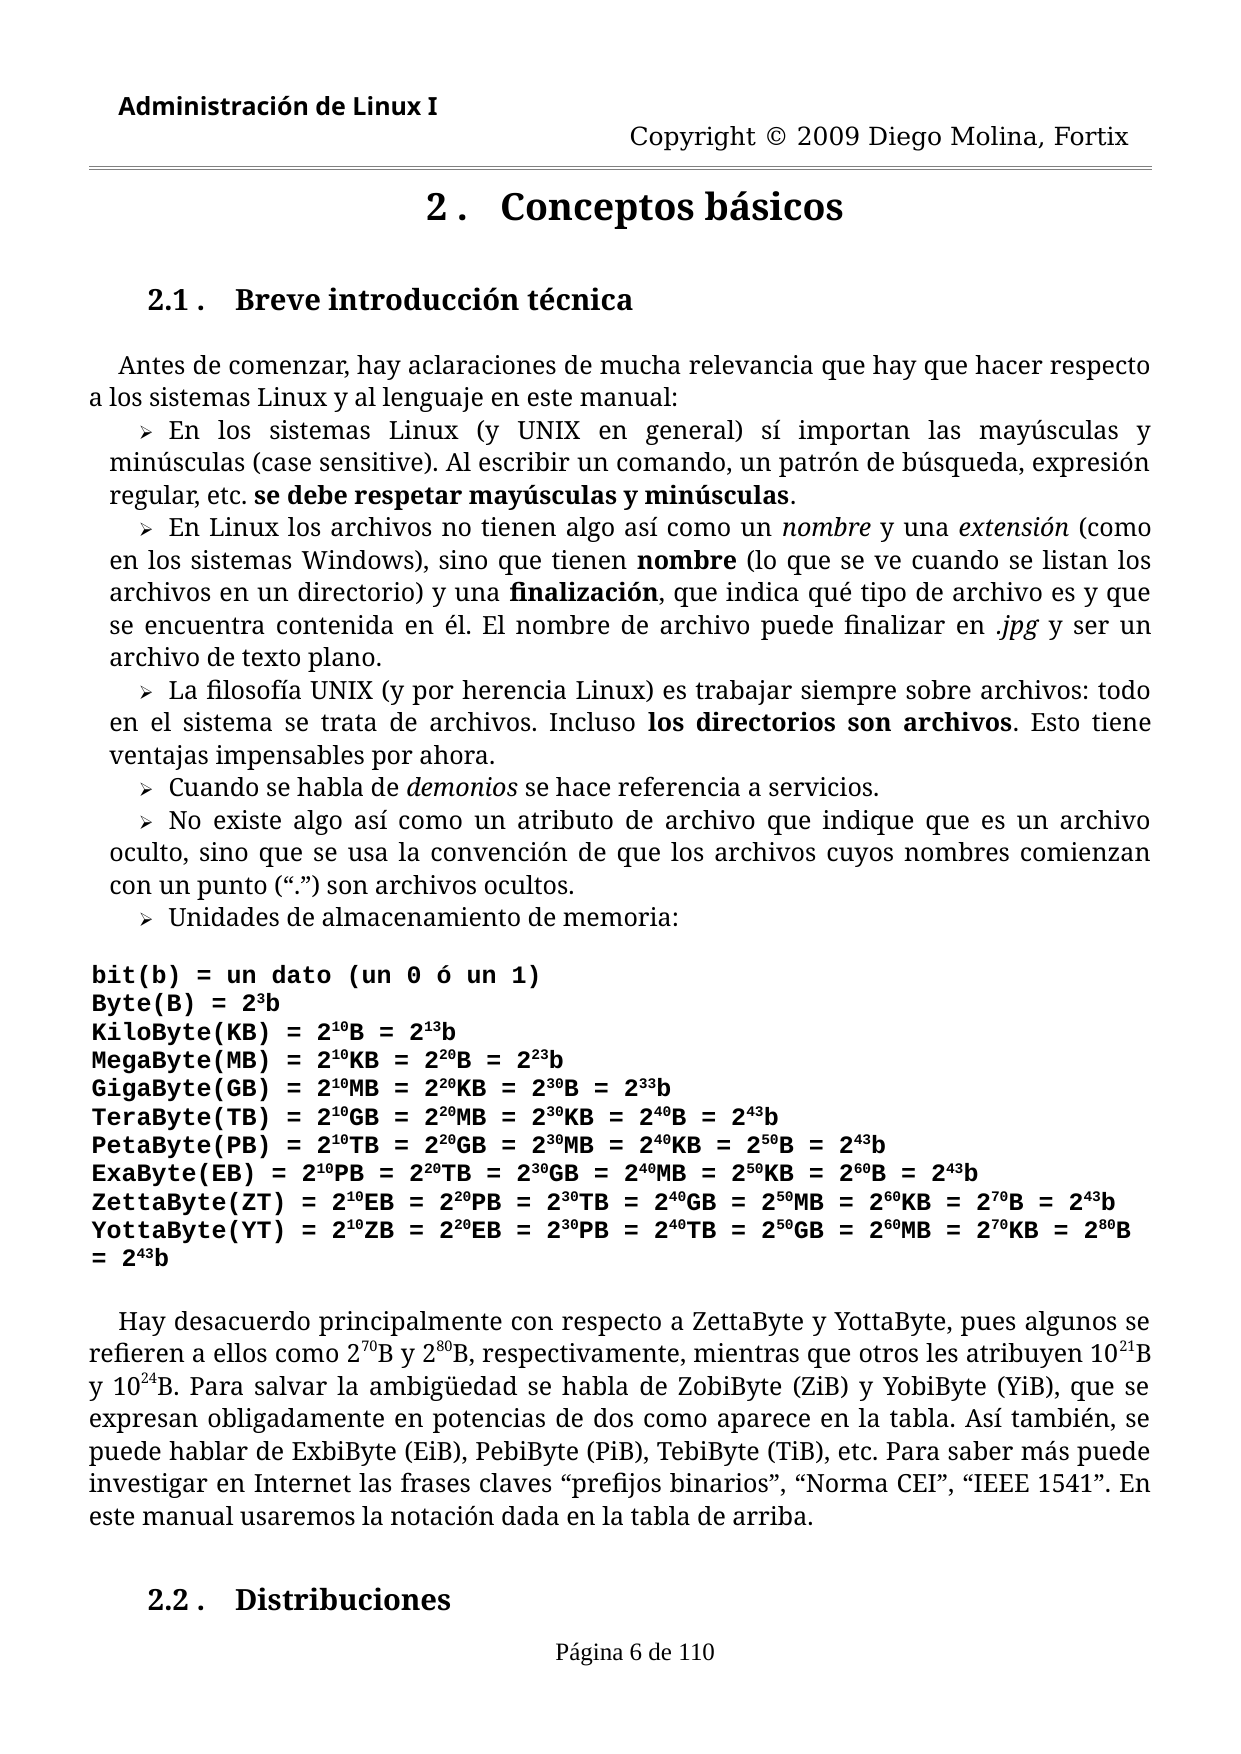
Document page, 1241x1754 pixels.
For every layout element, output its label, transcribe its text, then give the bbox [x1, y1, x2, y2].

list Cuando se habla de demonios se hace referencia a servicios. [88, 771, 1152, 803]
list En los sistemas Linux (y UNIX en general) sí importan las mayúsculas y minúsculas (case sensitive). Al escribir un comando, un patrón de búsqueda, expresión regular, etc. se debe respetar mayúsculas y minúsculas. [88, 413, 1152, 511]
subtitle Breve introducción técnica [88, 279, 1152, 319]
text ExaByte(EB) = 210PB = 220TB = 230GB = 240MB = 250KB = 260B = 243b [88, 1131, 1152, 1160]
subtitle Conceptos básicos [88, 181, 1152, 232]
text ZettaByte(ZT) = 210EB = 220PB = 230TB = 240GB = 250MB = 260KB = 270B = 243b [88, 1160, 1152, 1188]
text KiloByte(KB) = 210B = 213b [88, 990, 1152, 1018]
text Hay desacuerdo principalmente con respecto a ZettaByte y YottaByte, pues algunos se refieren a ellos como 270B y 280B, respectivamente, mientras que otros les atribuyen 1021B y 1024B. Para salvar la ambigüedad se habla de ZobiByte (ZiB) y YobiByte (YiB), que se expresan obligadamente en potencias de dos como aparece en la tabla. Así también, se puede hablar de ExbiByte (EiB), PebiByte (PiB), TebiByte (TiB), etc. Para saber más puede investigar en Internet las frases claves “prefijos binarios”, “Norma CEI”, “IEEE 1541”. En este manual usaremos la notación dada en la tabla de arriba. [88, 1304, 1152, 1531]
text GigaByte(GB) = 210MB = 220KB = 230B = 233b [88, 1046, 1152, 1075]
text PetaByte(PB) = 210TB = 220GB = 230MB = 240KB = 250B = 243b [88, 1103, 1152, 1131]
list La filosofía UNIX (y por herencia Linux) es trabajar siempre sobre archivos: todo en el sistema se trata de archivos. Incluso los directorios son archivos. Esto tiene ventajas impensables por ahora. [88, 673, 1152, 771]
subtitle Distribuciones [88, 1579, 1152, 1618]
text bit(b) = un dato (un 0 ó un 1) [88, 934, 1152, 961]
text Byte(B) = 23b [88, 961, 1152, 990]
text YottaByte(YT) = 210ZB = 220EB = 230PB = 240TB = 250GB = 260MB = 270KB = 280B = 243b [88, 1188, 1152, 1304]
list No existe algo así como un atributo de archivo que indique que es un archivo oculto, sino que se usa la convención de que los archivos cuyos nombres comienzan con un punto (“.”) son archivos ocultos. [88, 803, 1152, 901]
text Antes de comenzar, hay aclaraciones de mucha relevancia que hay que hacer respecto a los sistemas Linux y al lenguaje en este manual: [88, 348, 1152, 413]
text TeraByte(TB) = 210GB = 220MB = 230KB = 240B = 243b [88, 1075, 1152, 1103]
text MegaByte(MB) = 210KB = 220B = 223b [88, 1018, 1152, 1046]
list En Linux los archivos no tienen algo así como un nombre y una extensión (como en los sistemas Windows), sino que tienen nombre (lo que se ve cuando se listan los archivos en un directorio) y una finalización, que indica qué tipo de archivo es y que se encuentra contenida en él. El nombre de archivo puede finalizar en .jpg y ser un archivo de texto plano. [88, 511, 1152, 673]
list Unidades de almacenamiento de memoria: [88, 901, 1152, 933]
